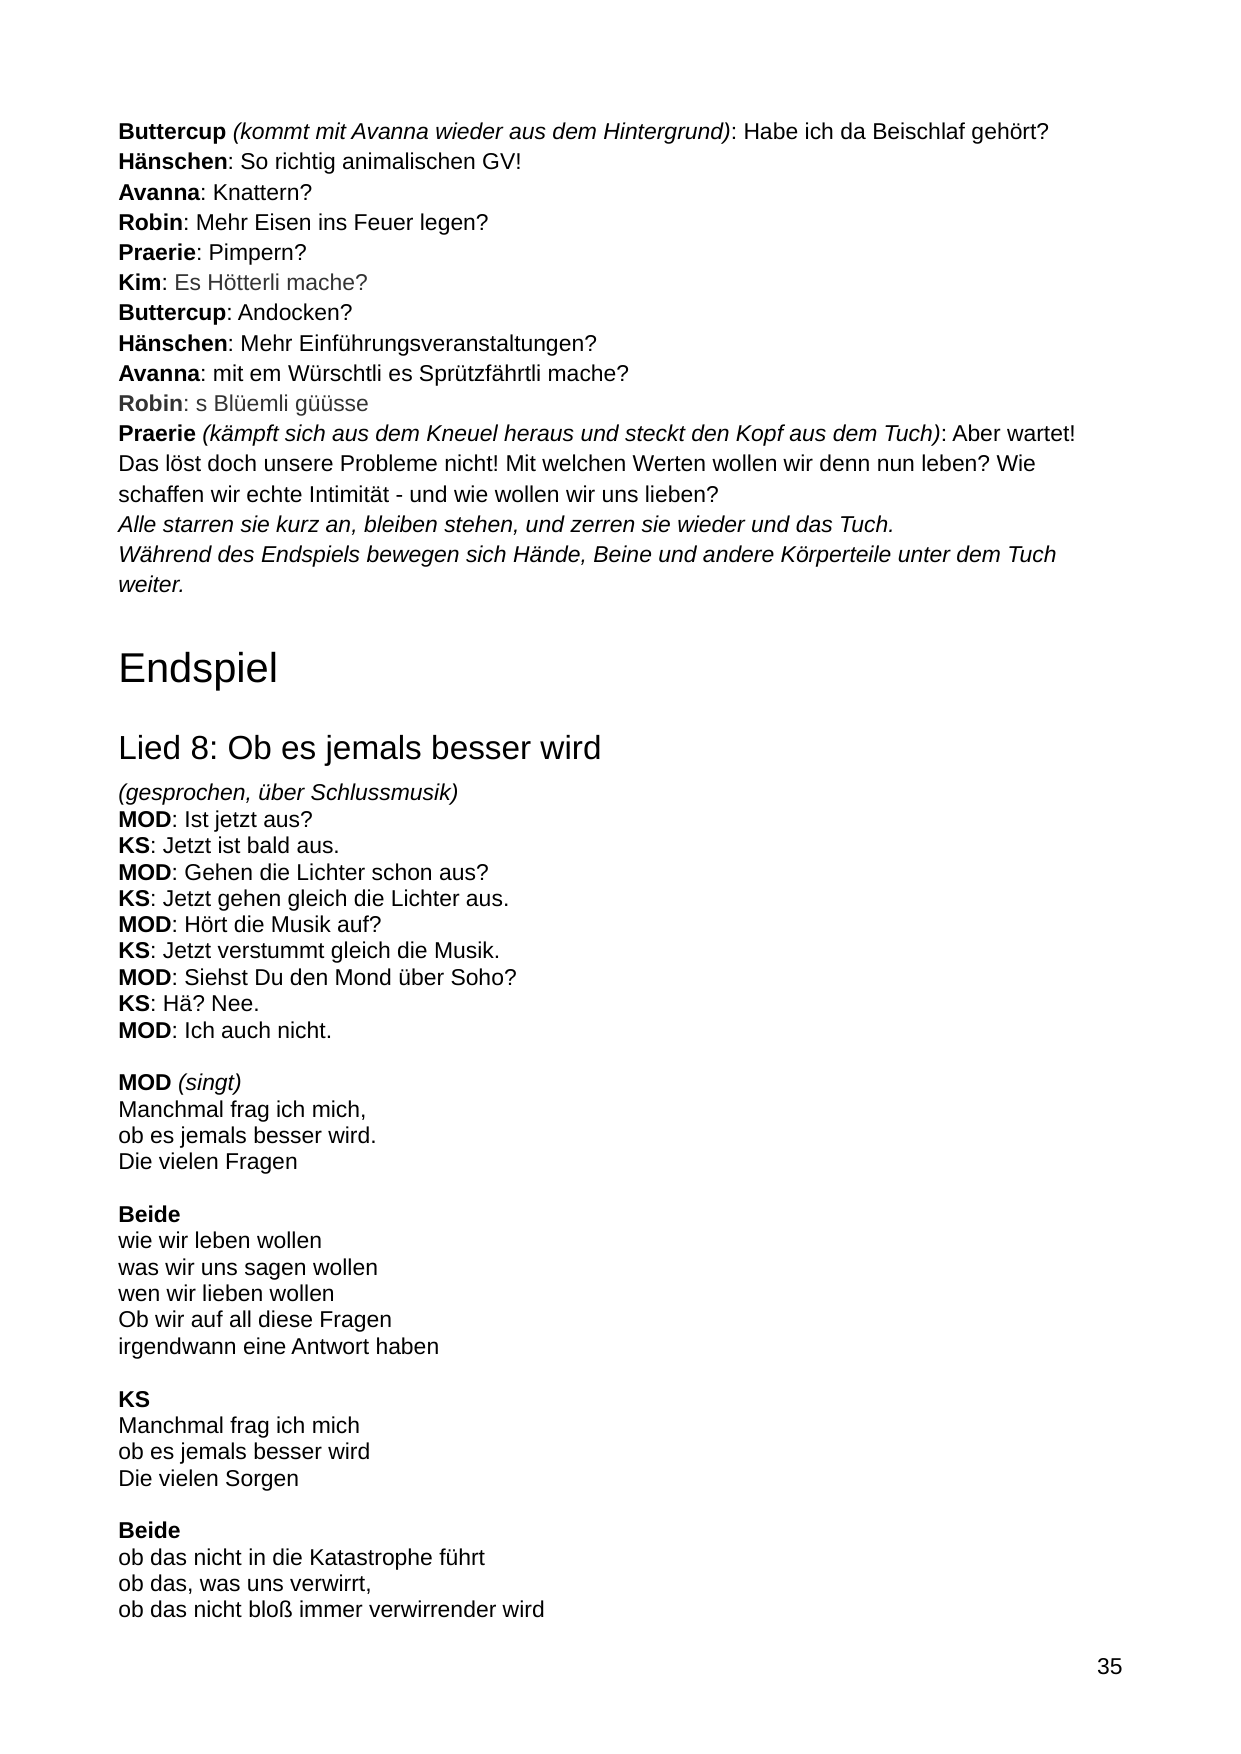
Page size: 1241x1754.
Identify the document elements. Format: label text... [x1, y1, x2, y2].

text Während des Endspiels bewegen sich Hände, Beine und andere Körperteile unter dem Tuch weiter. [118, 541, 1122, 597]
text wie wir leben wollen [118, 1227, 1122, 1254]
text KS: Jetzt verstummt gleich die Musik. [118, 937, 1122, 964]
text Hänschen: So richtig animalischen GV! [118, 148, 1122, 174]
text Buttercup (kommt mit Avanna wieder aus dem Hintergrund): Habe ich da Beischlaf gehört? [118, 118, 1122, 144]
text MOD: Gehen die Lichter schon aus? [118, 858, 1122, 885]
text wen wir lieben wollen [118, 1280, 1122, 1306]
text Kim: Es Hötterli mache? [118, 269, 1122, 295]
text MOD (singt) [118, 1069, 1122, 1096]
text (gesprochen, über Schlussmusik) [118, 779, 1122, 806]
text Manchmal frag ich mich, [118, 1096, 1122, 1122]
text Alle starren sie kurz an, bleiben stehen, und zerren sie wieder und das Tuch. [118, 511, 1122, 537]
text Die vielen Sorgen [118, 1464, 1122, 1491]
subtitle Lied 8: Ob es jemals besser wird [118, 728, 1122, 767]
text Die vielen Fragen [118, 1148, 1122, 1175]
text Manchmal frag ich mich [118, 1412, 1122, 1438]
text Buttercup: Andocken? [118, 299, 1122, 326]
text MOD: Hört die Musik auf? [118, 911, 1122, 937]
text Beide [118, 1517, 1122, 1544]
text irgendwann eine Antwort haben [118, 1333, 1122, 1359]
text ob es jemals besser wird. [118, 1122, 1122, 1148]
text KS: Jetzt gehen gleich die Lichter aus. [118, 885, 1122, 911]
text Avanna: Knattern? [118, 178, 1122, 205]
subtitle Endspiel [118, 643, 1122, 691]
text Ob wir auf all diese Fragen [118, 1306, 1122, 1333]
text ob das, was uns verwirrt, [118, 1570, 1122, 1596]
text ob das nicht in die Katastrophe führt [118, 1544, 1122, 1570]
text KS: Jetzt ist bald aus. [118, 832, 1122, 858]
text ob das nicht bloß immer verwirrender wird [118, 1596, 1122, 1623]
text Robin: Mehr Eisen ins Feuer legen? [118, 209, 1122, 235]
text Hänschen: Mehr Einführungsveranstaltungen? [118, 329, 1122, 356]
text Praerie (kämpft sich aus dem Kneuel heraus und steckt den Kopf aus dem Tuch): Aber wartet! Das löst doch unsere Probleme nicht! Mit welchen Werten wollen wir denn nun leben? Wie schaffen wir echte Intimität - und wie wollen wir uns lieben? [118, 420, 1122, 507]
text ob es jemals besser wird [118, 1438, 1122, 1464]
text KS: Hä? Nee. [118, 990, 1122, 1017]
text MOD: Ich auch nicht. [118, 1017, 1122, 1043]
text Beide [118, 1201, 1122, 1227]
text MOD: Ist jetzt aus? [118, 806, 1122, 832]
text KS [118, 1386, 1122, 1412]
text MOD: Siehst Du den Mond über Soho? [118, 964, 1122, 990]
text was wir uns sagen wollen [118, 1254, 1122, 1280]
text Robin: s Blüemli güüsse [118, 390, 1122, 416]
text Praerie: Pimpern? [118, 239, 1122, 265]
text Avanna: mit em Würschtli es Sprützfährtli mache? [118, 360, 1122, 386]
